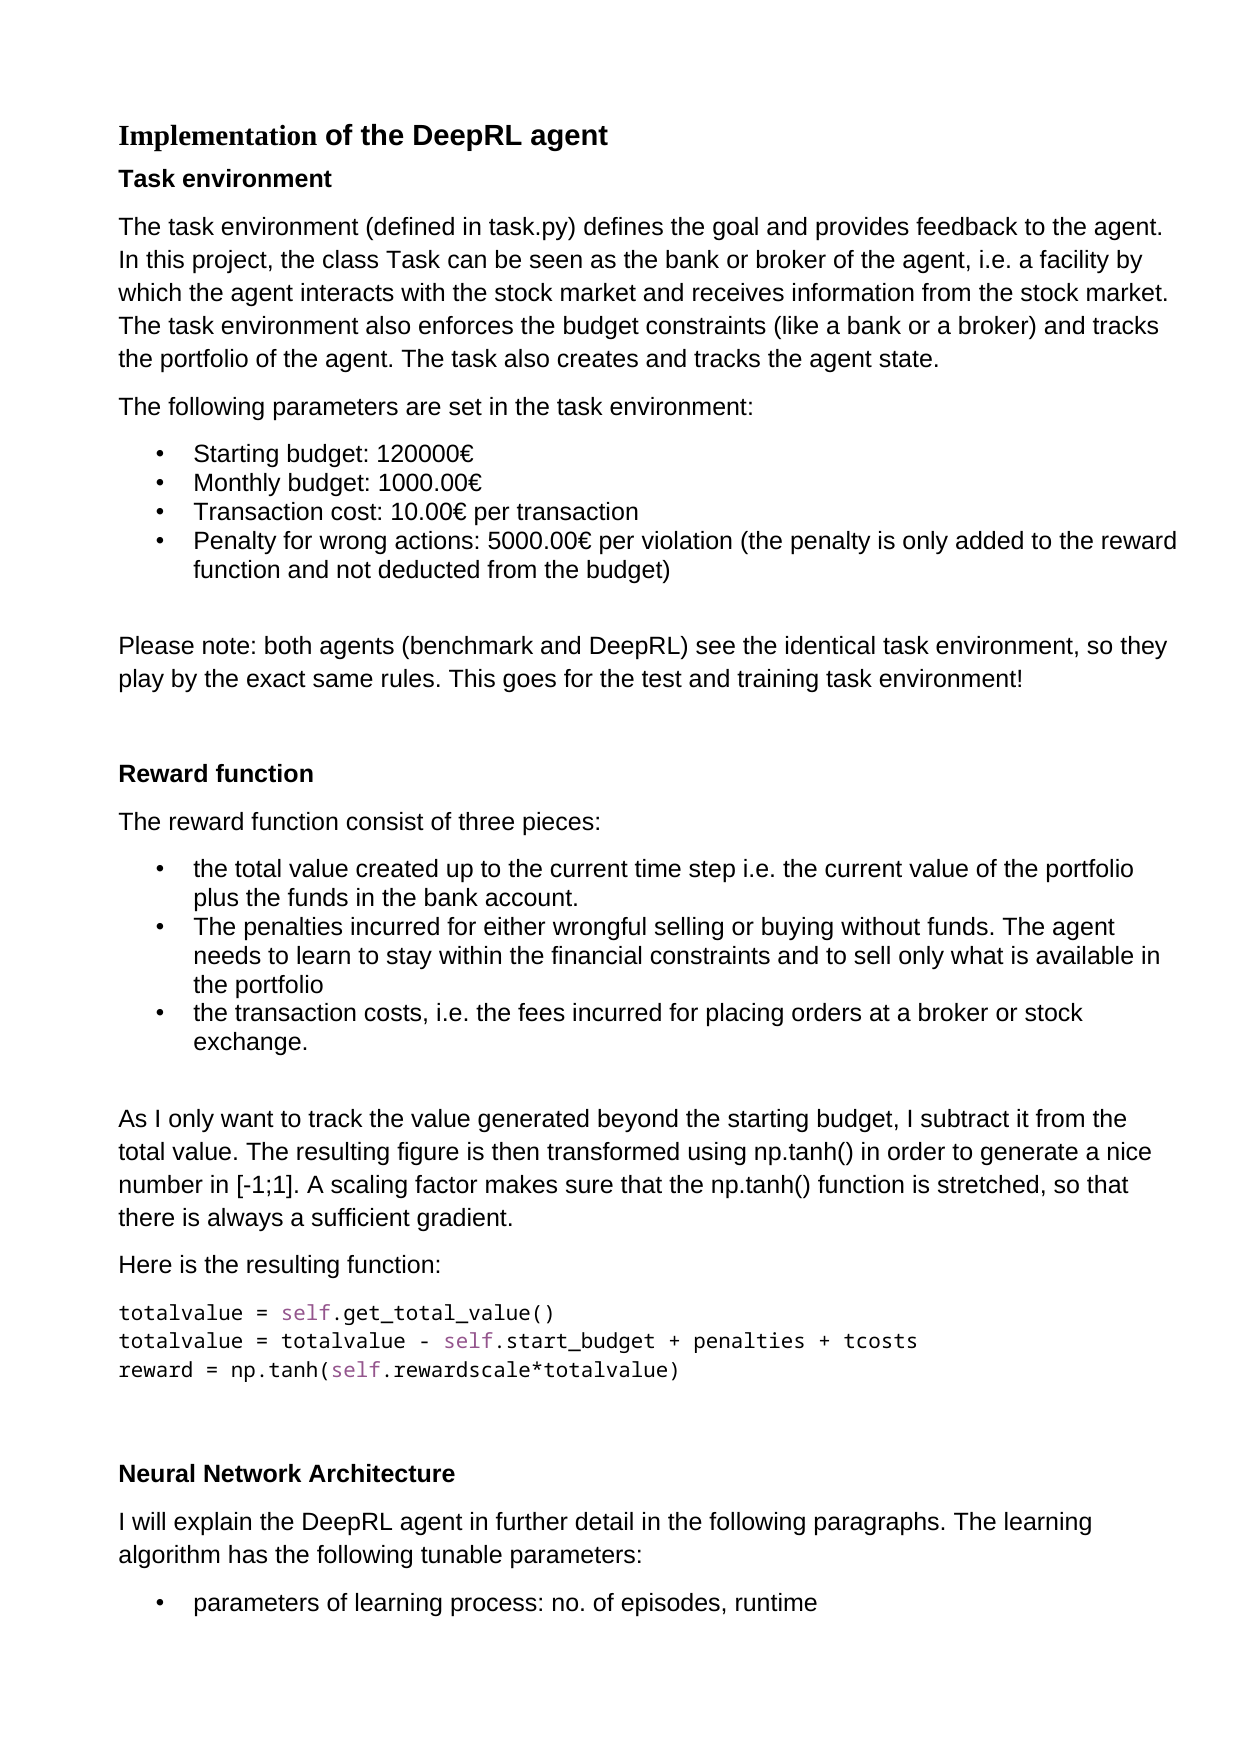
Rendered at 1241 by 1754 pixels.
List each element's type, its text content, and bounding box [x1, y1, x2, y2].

list the transaction costs, i.e. the fees incurred for placing orders at a broker or stock exchange. [156, 998, 1181, 1056]
list The penalties incurred for either wrongful selling or buying without funds. The agent needs to learn to stay within the financial constraints and to sell only what is available in the portfolio [156, 912, 1181, 998]
subtitle Implementation of the DeepRL agent [118, 118, 1181, 152]
text Neural Network Architecture [118, 1459, 1181, 1488]
text Task environment [118, 164, 1181, 193]
text The reward function consist of three pieces: [118, 807, 1181, 836]
text Reward function [118, 759, 1181, 788]
list the total value created up to the current time step i.e. the current value of the portfolio plus the funds in the bank account. [156, 854, 1181, 912]
text The task environment (defined in task.py) defines the goal and provides feedback to the agent. In this project, the class Task can be seen as the bank or broker of the agent, i.e. a facility by which the agent interacts with the stock market and receives information from the stock market. The task environment also enforces the budget constraints (like a bank or a broker) and tracks the portfolio of the agent. The task also creates and tracks the agent state. [118, 212, 1181, 373]
text Please note: both agents (benchmark and DeepRL) see the identical task environment, so they play by the exact same rules. This goes for the test and training task environment! [118, 631, 1181, 693]
text As I only want to track the value generated beyond the starting budget, I subtract it from the total value. The resulting figure is then transformed using np.tanh() in order to generate a nice number in [-1;1]. A scaling factor makes sure that the np.tanh() function is stretched, so that there is always a sufficient gradient. [118, 1103, 1181, 1231]
list Starting budget: 120000€ [156, 439, 1181, 468]
list Monthly budget: 1000.00€ [156, 468, 1181, 497]
text totalvalue = self.get_total_value() totalvalue = totalvalue - self.start_budget + penalties + tcosts reward = np.tanh(self.rewardscale*totalvalue) [118, 1298, 1181, 1383]
text Here is the resulting function: [118, 1250, 1181, 1279]
text I will explain the DeepRL agent in further detail in the following paragraphs. The learning algorithm has the following tunable parameters: [118, 1507, 1181, 1569]
list Penalty for wrong actions: 5000.00€ per violation (the penalty is only added to the reward function and not deducted from the budget) [156, 526, 1181, 583]
list Transaction cost: 10.00€ per transaction [156, 497, 1181, 526]
text The following parameters are set in the task environment: [118, 392, 1181, 420]
list parameters of learning process: no. of episodes, runtime [156, 1588, 1181, 1617]
